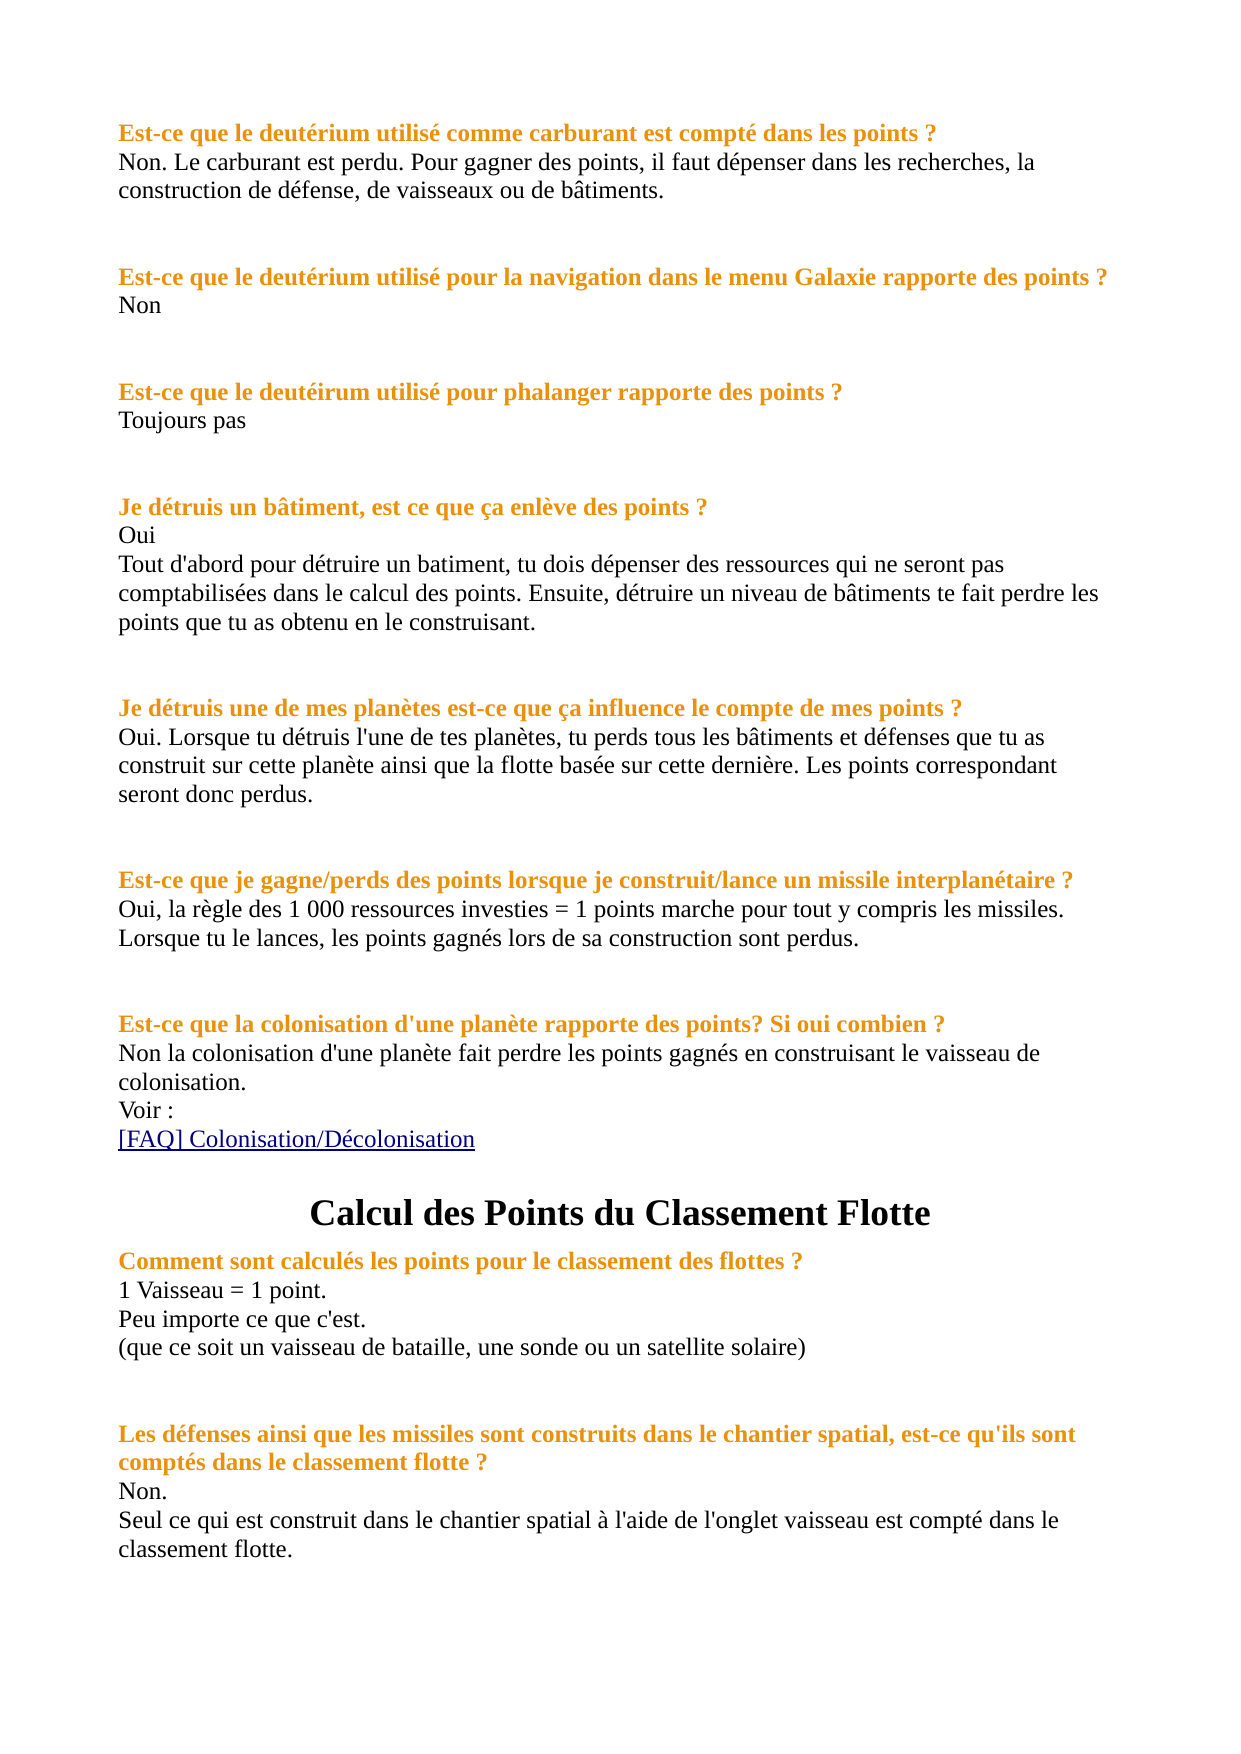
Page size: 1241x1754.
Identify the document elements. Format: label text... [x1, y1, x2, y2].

subtitle Calcul des Points du Classement Flotte [118, 1191, 1122, 1234]
text Est-ce que le deutérium utilisé comme carburant est compté dans les points ? Non. Le carburant est perdu. Pour gagner des points, il faut dépenser dans les recherches, la construction de défense, de vaisseaux ou de bâtiments. Est-ce que le deutérium utilisé pour la navigation dans le menu Galaxie rapporte des points ? Non Est-ce que le deutéirum utilisé pour phalanger rapporte des points ? Toujours pas Je détruis un bâtiment, est ce que ça enlève des points ? Oui Tout d'abord pour détruire un batiment, tu dois dépenser des ressources qui ne seront pas comptabilisées dans le calcul des points. Ensuite, détruire un niveau de bâtiments te fait perdre les points que tu as obtenu en le construisant. Je détruis une de mes planètes est-ce que ça influence le compte de mes points ? Oui. Lorsque tu détruis l'une de tes planètes, tu perds tous les bâtiments et défenses que tu as construit sur cette planète ainsi que la flotte basée sur cette dernière. Les points correspondant seront donc perdus. Est-ce que je gagne/perds des points lorsque je construit/lance un missile interplanétaire ? Oui, la règle des 1 000 ressources investies = 1 points marche pour tout y compris les missiles. Lorsque tu le lances, les points gagnés lors de sa construction sont perdus. Est-ce que la colonisation d'une planète rapporte des points? Si oui combien ? Non la colonisation d'une planète fait perdre les points gagnés en construisant le vaisseau de colonisation. Voir : [FAQ] Colonisation/Décolonisation [118, 118, 1122, 1153]
text Comment sont calculés les points pour le classement des flottes ? 1 Vaisseau = 1 point. Peu importe ce que c'est. (que ce soit un vaisseau de bataille, une sonde ou un satellite solaire) Les défenses ainsi que les missiles sont construits dans le chantier spatial, est-ce qu'ils sont comptés dans le classement flotte ? Non. Seul ce qui est construit dans le chantier spatial à l'aide de l'onglet vaisseau est compté dans le classement flotte. [118, 1246, 1122, 1562]
